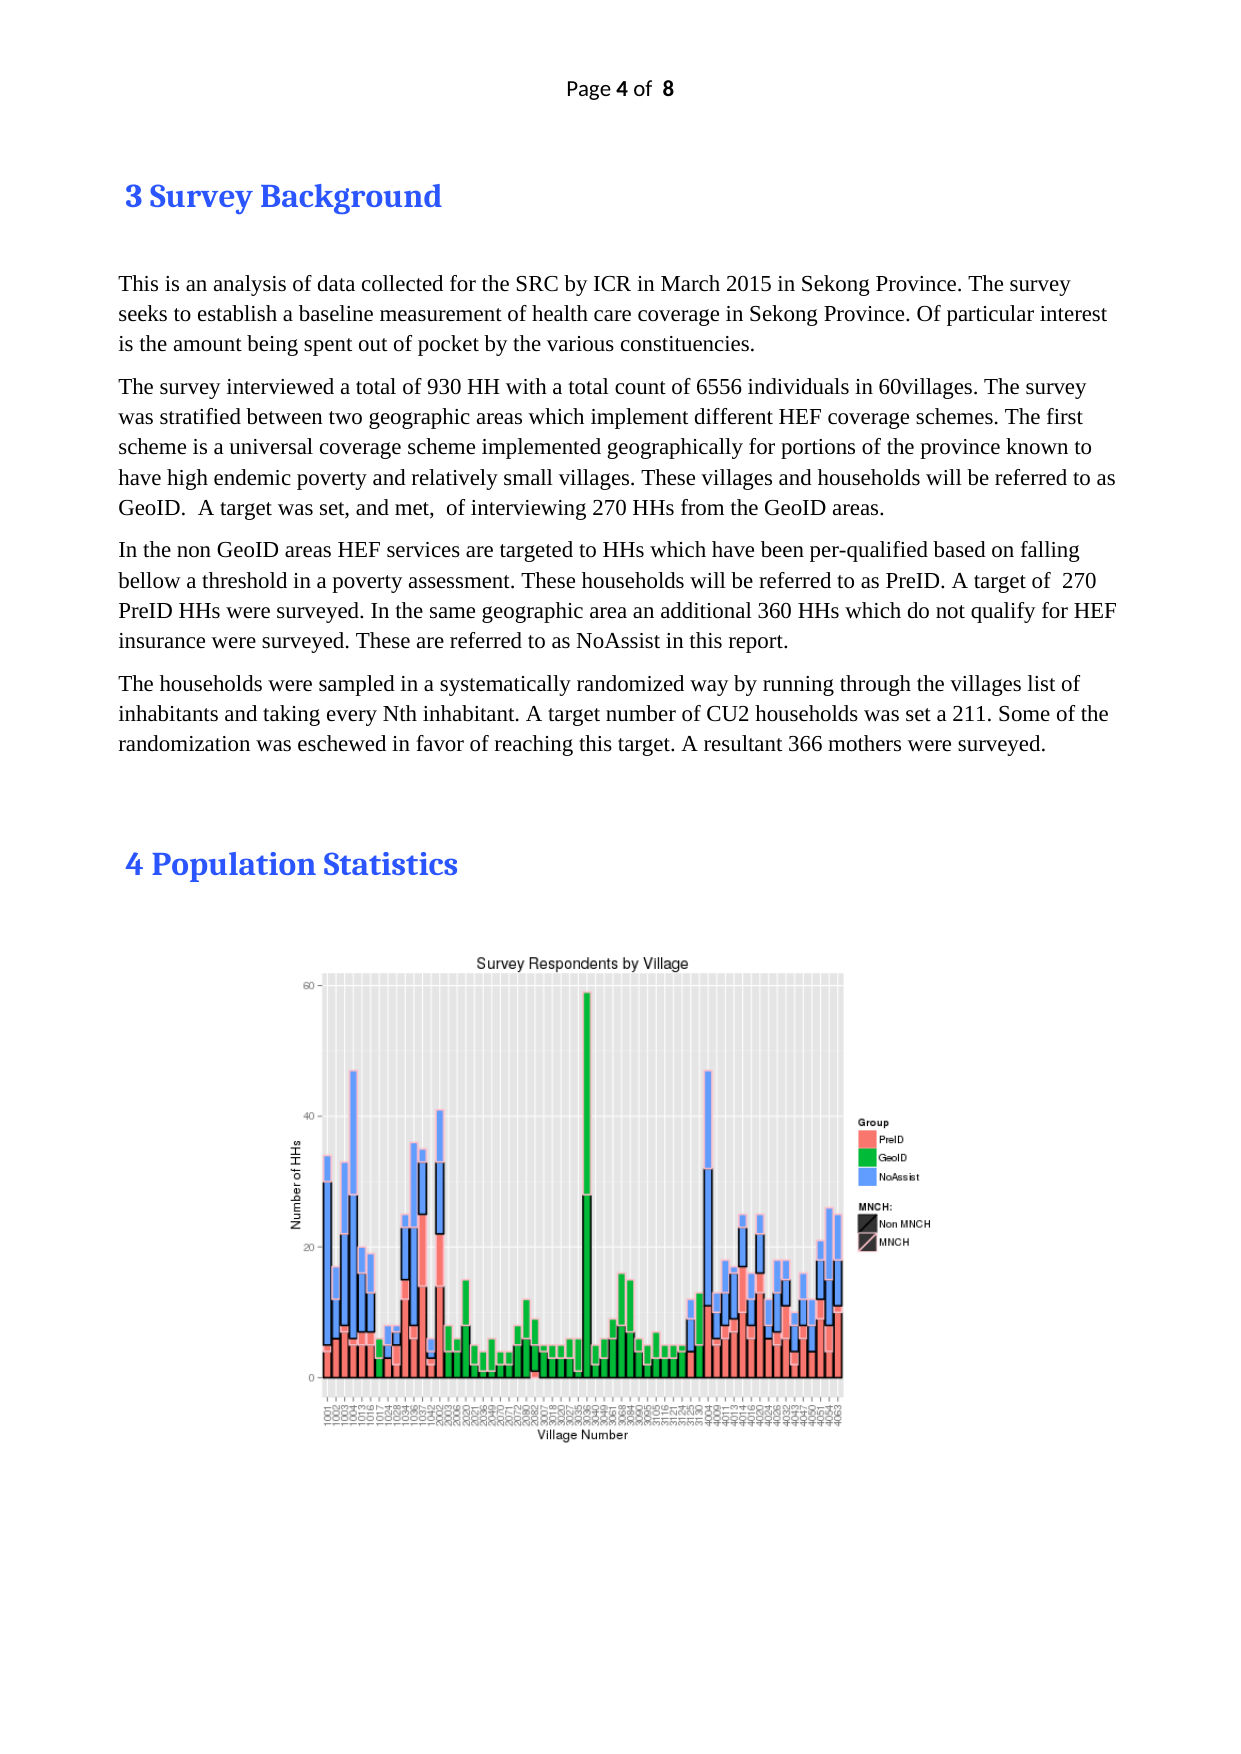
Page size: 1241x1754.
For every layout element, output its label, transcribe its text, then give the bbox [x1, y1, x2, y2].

text The survey interviewed a total of 930 HH with a total count of 6556 individuals in 60villages. The survey was stratified between two geographic areas which implement different HEF coverage schemes. The first scheme is a universal coverage scheme implemented geographically for portions of the province known to have high endemic poverty and relatively small villages. These villages and households will be referred to as GeoID. A target was set, and met, of interviewing 270 HHs from the GeoID areas. [118, 373, 1122, 520]
text In the non GeoID areas HEF services are targeted to HHs which have been per-qualified based on falling bellow a threshold in a poverty assessment. These households will be referred to as PreID. A target of 270 PreID HHs were surveyed. In the same geographic area an additional 360 HHs which do not qualify for HEF insurance were surveyed. These are referred to as NoAssist in this report. [118, 537, 1122, 653]
picture [279, 938, 962, 1451]
text This is an analysis of data collected for the SRC by ICR in March 2015 in Sekong Province. The survey seeks to establish a baseline measurement of health care coverage in Sekong Province. Of particular interest is the amount being spent out of pocket by the various constituencies. [118, 270, 1122, 357]
text The households were sampled in a systematically randomized way by running through the villages list of inhabitants and taking every Nth inhabitant. A target number of CU2 households was set a 211. Some of the randomization was eschewed in favor of reaching this target. A resultant 366 mothers were surveyed. [118, 670, 1122, 757]
subtitle Survey Background [118, 177, 1122, 215]
subtitle Population Statistics [118, 845, 1122, 883]
